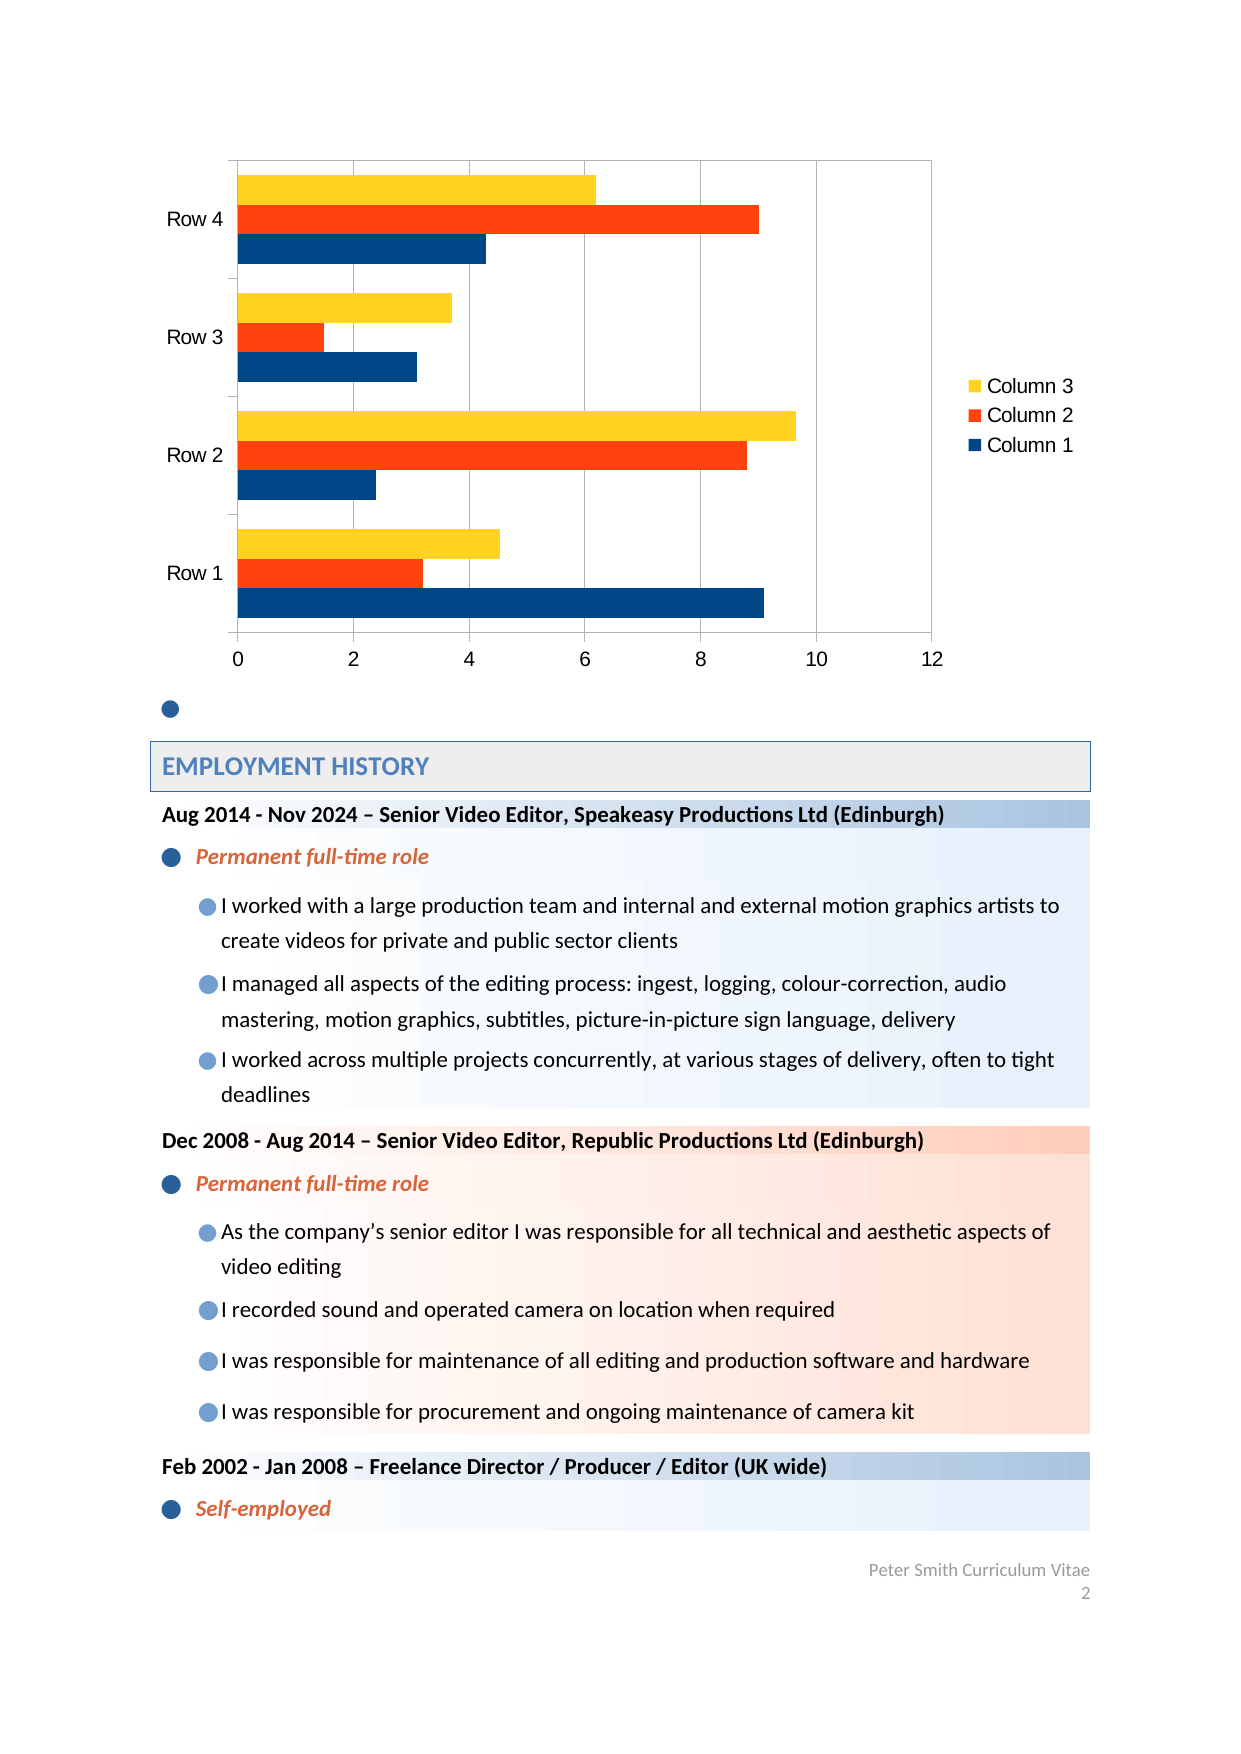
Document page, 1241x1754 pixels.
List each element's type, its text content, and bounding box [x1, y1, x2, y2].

list Self-employed [160, 1480, 1090, 1531]
list I recorded sound and operated camera on location when required [197, 1280, 1090, 1332]
list I was responsible for procurement and ongoing maintenance of camera kit [197, 1383, 1090, 1434]
text Dec 2008 - Aug 2014 – Senior Video Editor, Republic Productions Ltd (Edinburgh) [162, 1126, 1090, 1154]
list I worked across multiple projects concurrently, at various stages of delivery, often to tight deadlines [197, 1033, 1090, 1108]
list Permanent full-time role [160, 1154, 1090, 1205]
list As the company’s senior editor I was responsible for all technical and aesthetic aspects of video editing [197, 1205, 1090, 1280]
list I worked with a large production team and internal and external motion graphics artists to create videos for private and public sector clients [197, 879, 1090, 954]
text Feb 2002 - Jan 2008 – Freelance Director / Producer / Editor (UK wide) [162, 1452, 1090, 1480]
subtitle EMPLOYMENT HISTORY [162, 749, 1090, 782]
list I was responsible for maintenance of all editing and production software and hardware [197, 1332, 1090, 1383]
list I managed all aspects of the editing process: ingest, logging, colour-correction, audio mastering, motion graphics, subtitles, picture-in-picture sign language, delivery [197, 954, 1090, 1033]
list Permanent full-time role [160, 828, 1090, 879]
text Aug 2014 - Nov 2024 – Senior Video Editor, Speakeasy Productions Ltd (Edinburgh) [162, 800, 1090, 828]
